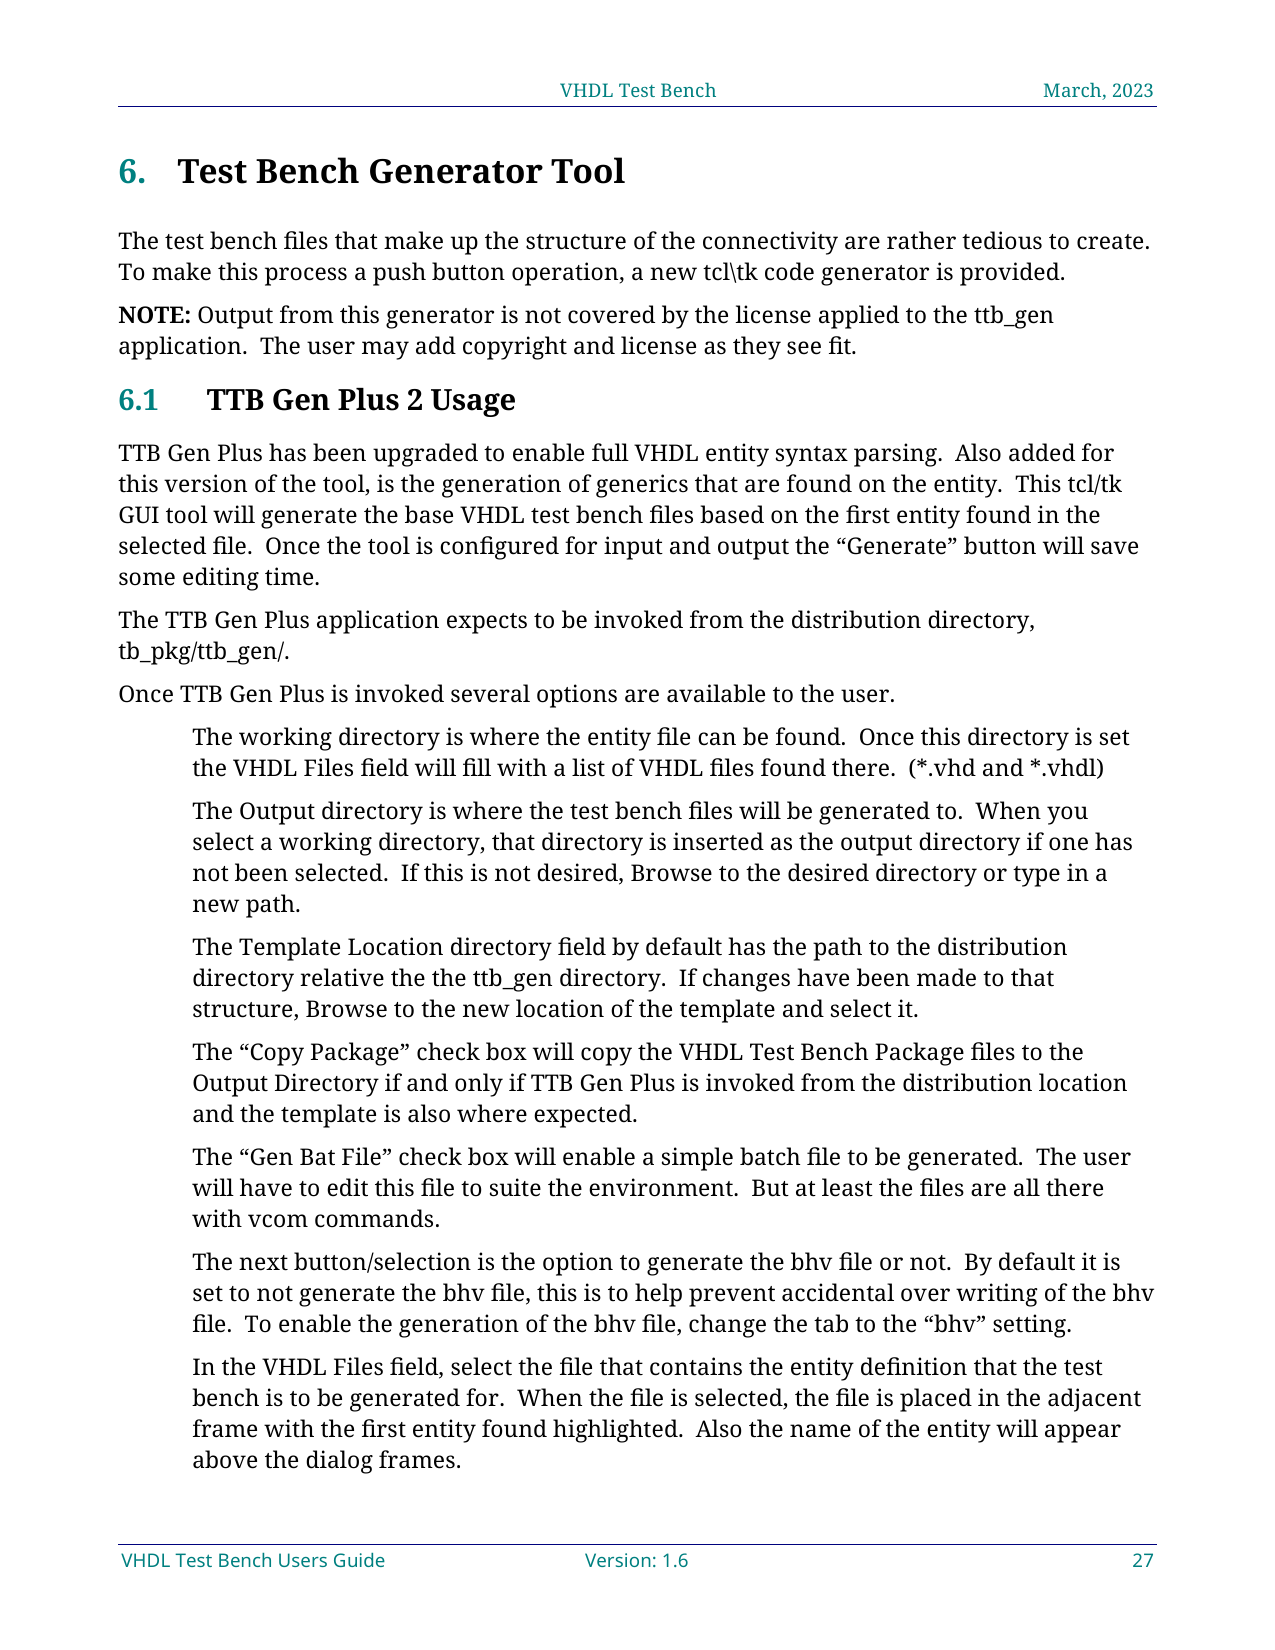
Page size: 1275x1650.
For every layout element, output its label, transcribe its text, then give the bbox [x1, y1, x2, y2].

text The next button/selection is the option to generate the bhv file or not. By default it is set to not generate the bhv file, this is to help prevent accidental over writing of the bhv file. To enable the generation of the bhv file, change the tab to the “bhv” setting. [192, 1246, 1157, 1339]
text The “Gen Bat File” check box will enable a simple batch file to be generated. The user will have to edit this file to suite the environment. But at least the files are all there with vcom commands. [192, 1141, 1157, 1234]
text TTB Gen Plus has been upgraded to enable full VHDL entity syntax parsing. Also added for this version of the tool, is the generation of generics that are found on the entity. This tcl/tk GUI tool will generate the base VHDL test bench files based on the first entity found in the selected file. Once the tool is configured for input and output the “Generate” button will save some editing time. [118, 437, 1157, 592]
text The Template Location directory field by default has the path to the distribution directory relative the the ttb_gen directory. If changes have been made to that structure, Browse to the new location of the template and select it. [192, 931, 1157, 1024]
text Once TTB Gen Plus is invoked several options are available to the user. [118, 678, 1157, 709]
text In the VHDL Files field, select the file that contains the entity definition that the test bench is to be generated for. When the file is selected, the file is placed in the adjacent frame with the first entity found highlighted. Also the name of the entity will appear above the dialog frames. [192, 1351, 1157, 1475]
text The “Copy Package” check box will copy the VHDL Test Bench Package files to the Output Directory if and only if TTB Gen Plus is invoked from the distribution location and the template is also where expected. [192, 1036, 1157, 1129]
text The Output directory is where the test bench files will be generated to. When you select a working directory, that directory is inserted as the output directory if one has not been selected. If this is not desired, Browse to the desired directory or type in a new path. [192, 795, 1157, 919]
text The working directory is where the entity file can be found. Once this directory is set the VHDL Files field will fill with a list of VHDL files found there. (*.vhd and *.vhdl) [192, 721, 1157, 783]
subtitle Test Bench Generator tool [118, 148, 1157, 194]
text NOTE: Output from this generator is not covered by the license applied to the ttb_gen application. The user may add copyright and license as they see fit. [118, 299, 1157, 361]
text The test bench files that make up the structure of the connectivity are rather tedious to create. To make this process a push button operation, a new tcl\tk code generator is provided. [118, 225, 1157, 287]
subtitle TTB Gen Plus 2 Usage [118, 379, 1157, 419]
text The TTB Gen Plus application expects to be invoked from the distribution directory, tb_pkg/ttb_gen/. [118, 604, 1157, 666]
